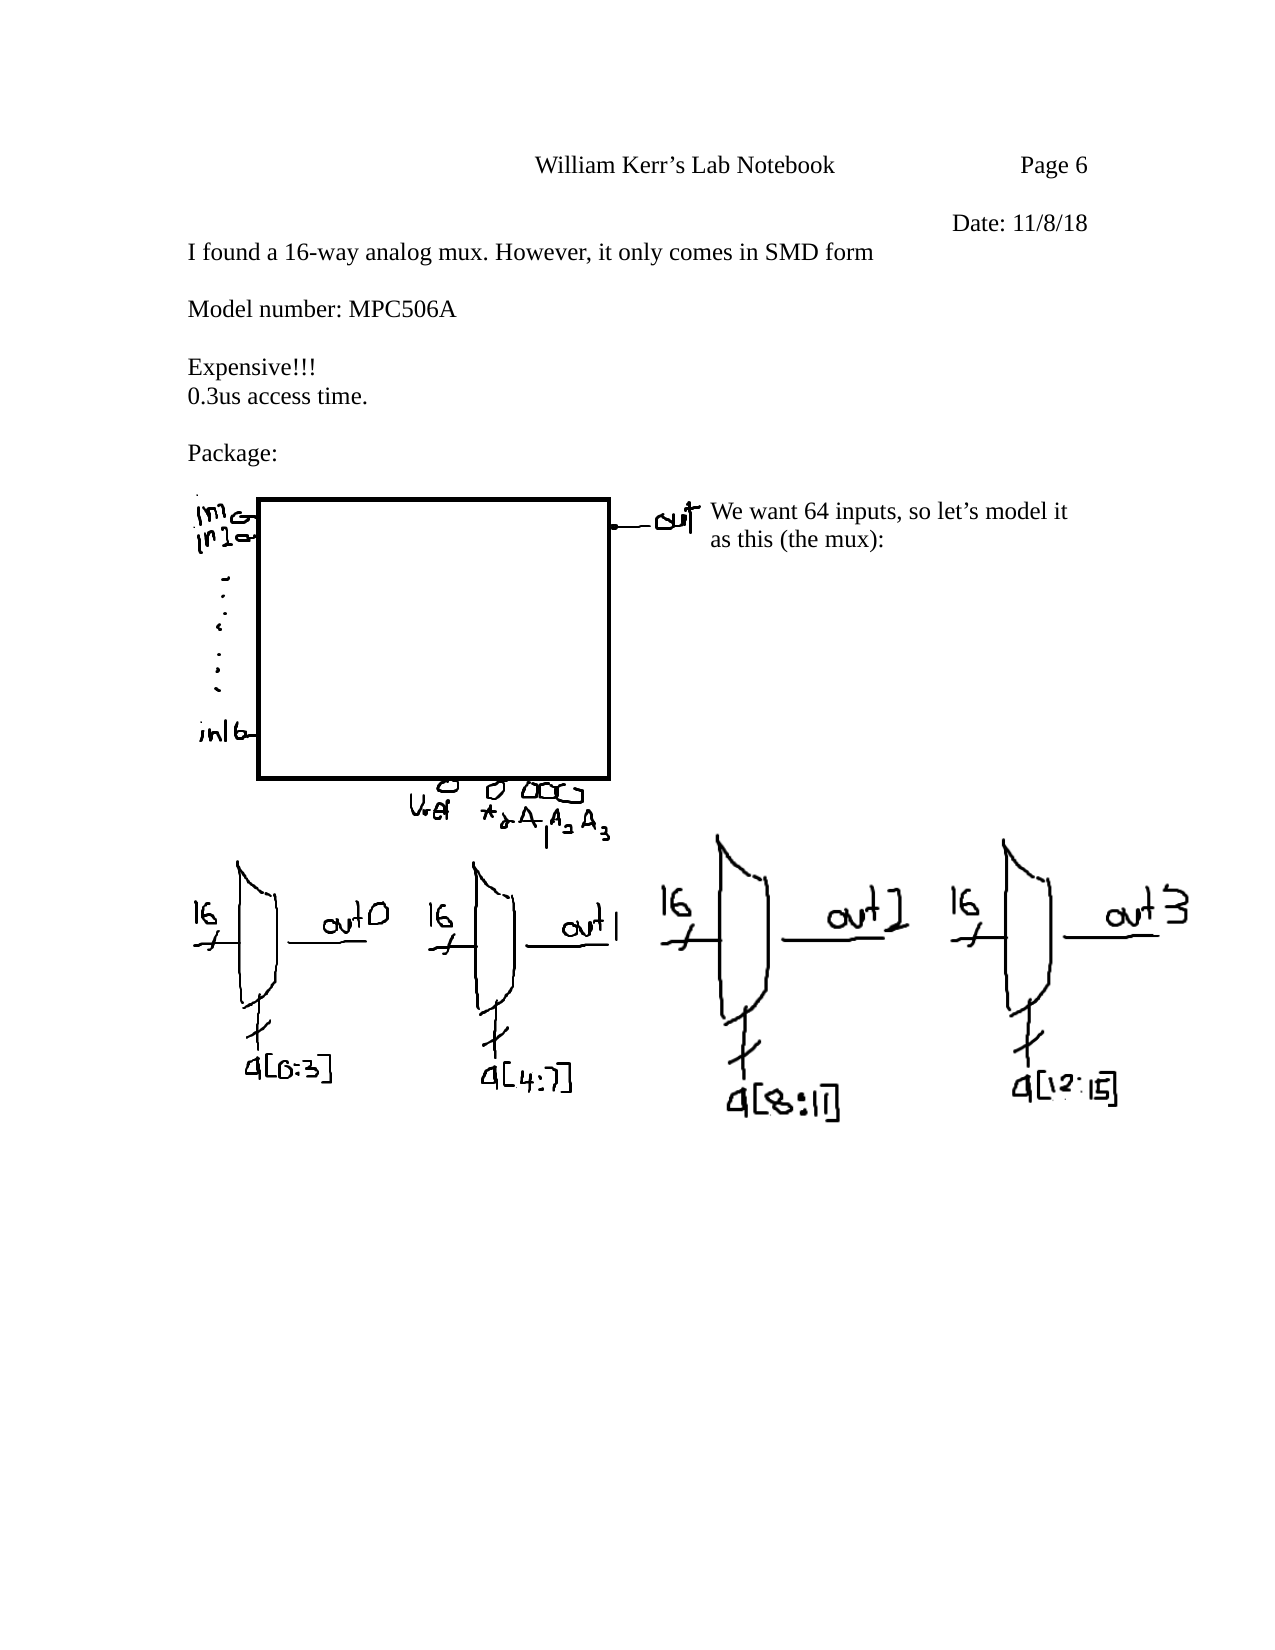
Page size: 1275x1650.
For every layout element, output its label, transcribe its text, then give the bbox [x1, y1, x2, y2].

text Model number: MPC506A [187, 294, 1087, 323]
text Date: 11/8/18 [187, 208, 1087, 237]
text Expensive!!! [187, 352, 1087, 381]
picture [181, 481, 1208, 1161]
text I found a 16-way analog mux. However, it only comes in SMD form [187, 237, 1087, 266]
text 0.3us access time. [187, 381, 1087, 409]
text We want 64 inputs, so let’s model it as this (the mux): [710, 496, 1087, 553]
text Package: [187, 438, 1087, 467]
